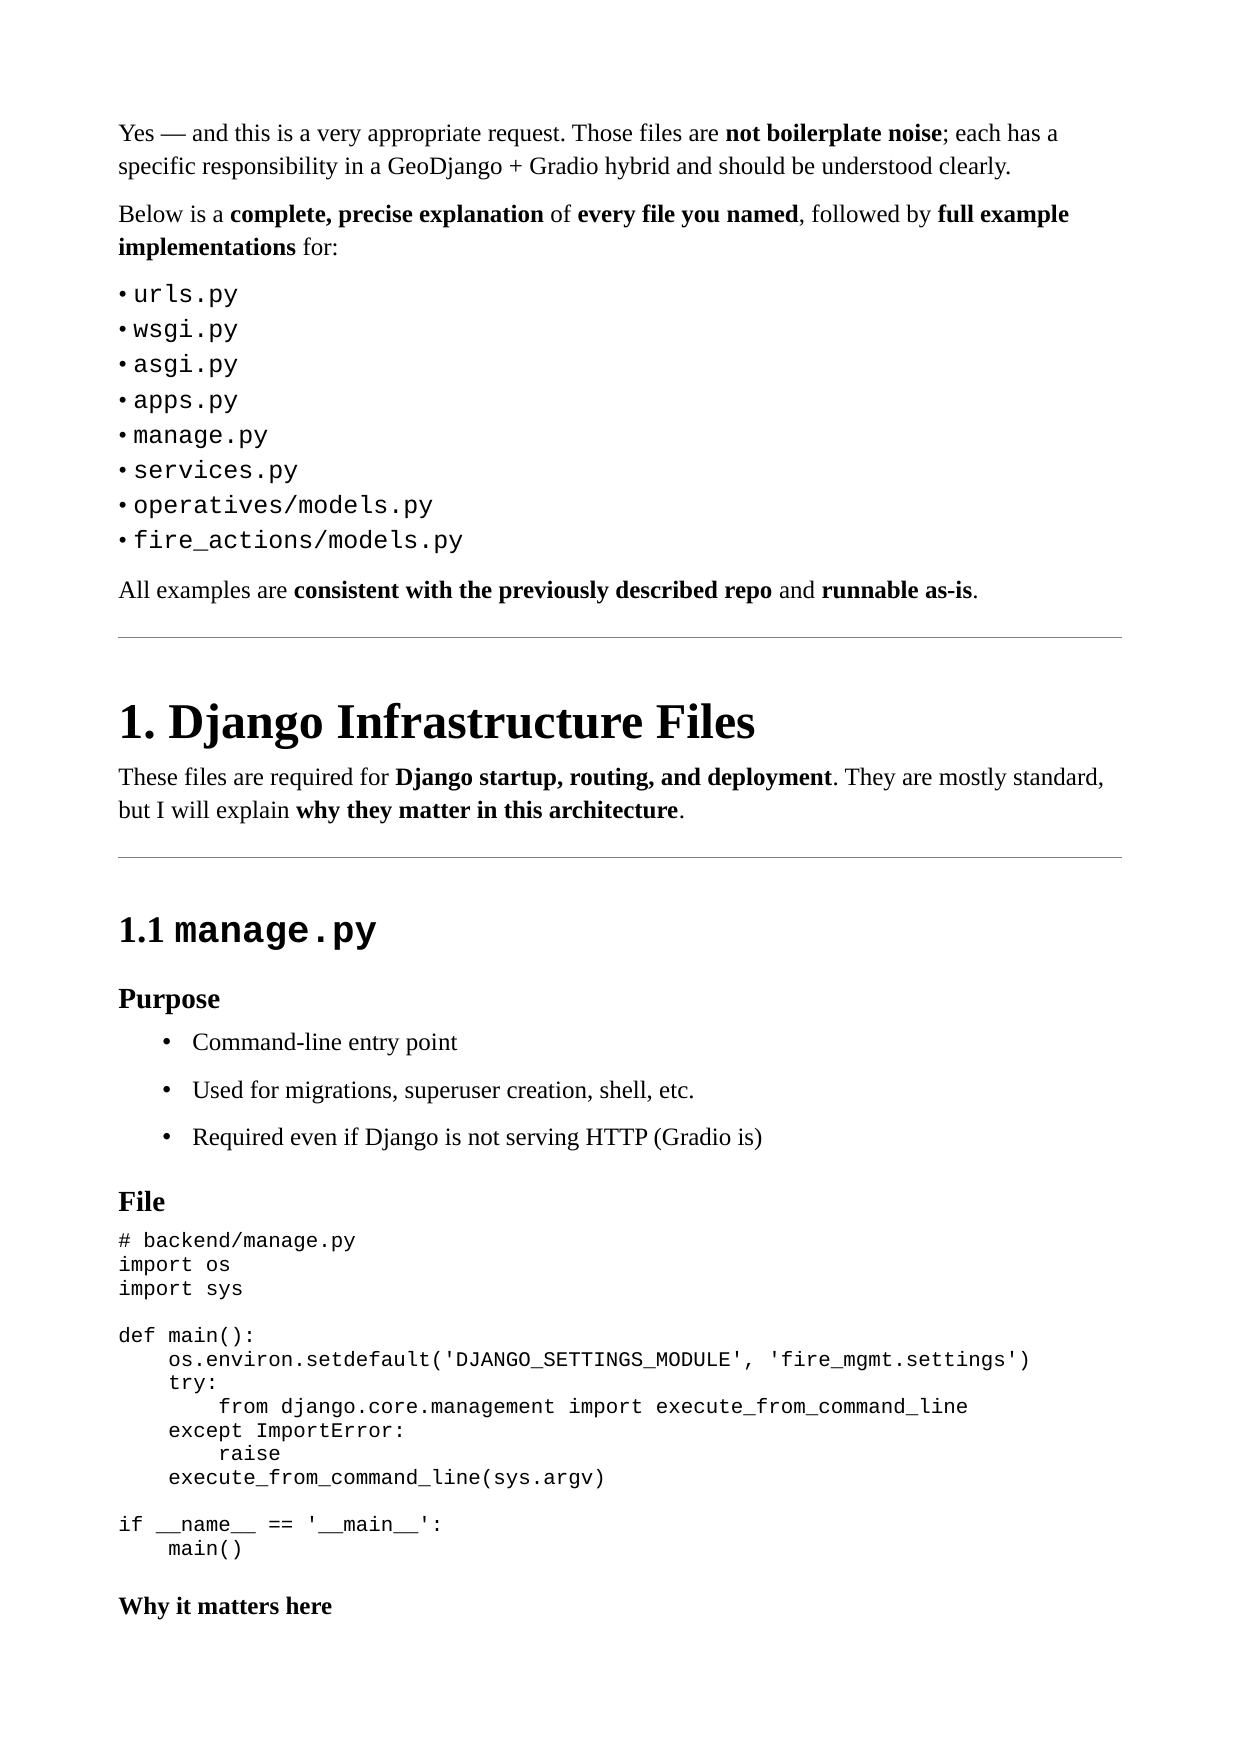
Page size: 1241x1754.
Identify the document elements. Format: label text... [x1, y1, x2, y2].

subtitle 1.1 manage.py [118, 908, 1122, 954]
subtitle 1. Django Infrastructure Files [118, 692, 1122, 749]
text try: [118, 1372, 1122, 1396]
text raise [118, 1443, 1122, 1467]
text execute_from_command_line(sys.argv) [118, 1467, 1122, 1491]
list Command-line entry point [162, 1027, 1122, 1056]
text • urls.py • wsgi.py • asgi.py • apps.py • manage.py • services.py • operatives/models.py • fire_actions/models.py [118, 279, 1122, 556]
text Below is a complete, precise explanation of every file you named, followed by full example implementations for: [118, 199, 1122, 261]
subtitle File [118, 1184, 1122, 1218]
text These files are required for Django startup, routing, and deployment. They are mostly standard, but I will explain why they matter in this architecture. [118, 762, 1122, 824]
text # backend/manage.py [118, 1231, 1122, 1254]
text def main(): [118, 1325, 1122, 1349]
list Used for migrations, superuser creation, shell, etc. [162, 1075, 1122, 1103]
text os.environ.setdefault('DJANGO_SETTINGS_MODULE', 'fire_mgmt.settings') [118, 1349, 1122, 1372]
text Yes — and this is a very appropriate request. Those files are not boilerplate noise; each has a specific responsibility in a GeoDjango + Gradio hybrid and should be understood clearly. [118, 118, 1122, 180]
list Required even if Django is not serving HTTP (Gradio is) [162, 1122, 1122, 1151]
text All examples are consistent with the previously described repo and runnable as-is. [118, 575, 1122, 604]
text from django.core.management import execute_from_command_line [118, 1396, 1122, 1420]
subtitle Purpose [118, 981, 1122, 1014]
text main() [118, 1538, 1122, 1562]
text import sys [118, 1278, 1122, 1301]
text import os [118, 1254, 1122, 1278]
text except ImportError: [118, 1420, 1122, 1443]
text if __name__ == '__main__': [118, 1514, 1122, 1538]
text Why it matters here [118, 1591, 1122, 1620]
